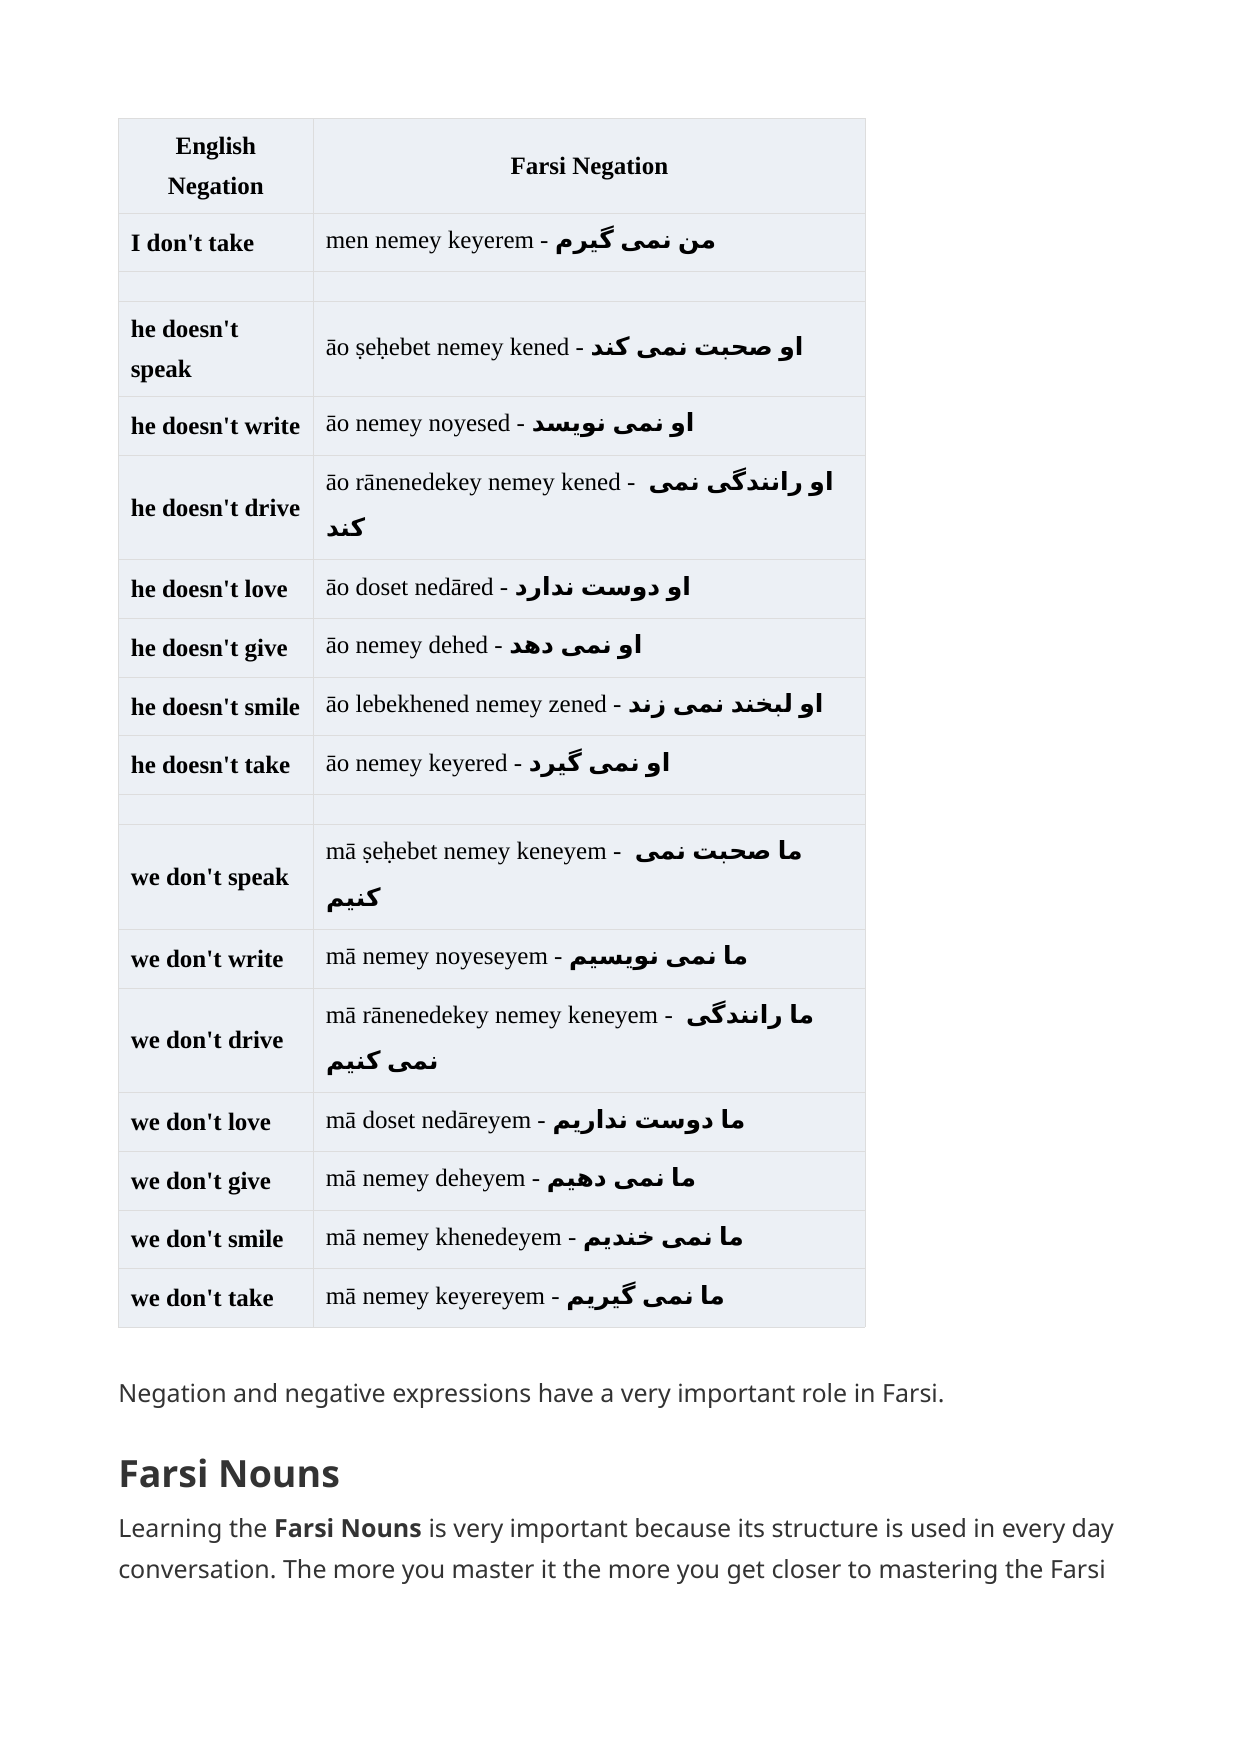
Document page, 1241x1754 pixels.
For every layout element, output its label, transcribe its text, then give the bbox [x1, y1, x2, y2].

table_cell we don't love [119, 1093, 313, 1151]
table_cell mā nemey khenedeyem - ما نمی خندیم [314, 1211, 865, 1268]
table_cell we don't speak [119, 825, 313, 929]
table_cell he doesn't love [119, 560, 313, 618]
table_cell āo lebekhened nemey zened - او لبخند نمی زند [314, 678, 865, 735]
table_cell he doesn't write [119, 397, 313, 454]
table_cell mā nemey keyereyem - ما نمی گیریم [314, 1269, 865, 1327]
table_cell mā ṣeḥebet nemey keneyem - ما صحبت نمی کنیم [314, 825, 865, 929]
table_cell we don't drive [119, 989, 313, 1092]
table_cell āo ṣeḥebet nemey kened - او صحبت نمی کند [314, 302, 865, 396]
table_cell we don't write [119, 930, 313, 987]
table_cell [119, 795, 313, 824]
table_cell āo nemey keyered - او نمی گیرد [314, 736, 865, 794]
table_cell mā nemey deheyem - ما نمی دهیم [314, 1152, 865, 1209]
subtitle Farsi Nouns [118, 1447, 1122, 1498]
table_cell he doesn't speak [119, 302, 313, 396]
table_cell he doesn't give [119, 619, 313, 677]
table_cell mā rānenedekey nemey keneyem - ما رانندگی نمی کنیم [314, 989, 865, 1092]
table_header English Negation [119, 119, 313, 213]
table_cell āo nemey noyesed - او نمی نویسد [314, 397, 865, 454]
table_cell I don't take [119, 214, 313, 271]
table_cell we don't smile [119, 1211, 313, 1268]
text Negation and negative expressions have a very important role in Farsi. [118, 1376, 1122, 1410]
table_cell āo doset nedāred - او دوست ندارد [314, 560, 865, 618]
table_cell mā nemey noyeseyem - ما نمی نویسیم [314, 930, 865, 987]
table_cell [314, 272, 865, 301]
text Learning the Farsi Nouns is very important because its structure is used in every day conversation. The more you master it the more you get closer to mastering the Farsi [118, 1511, 1122, 1586]
table_cell [119, 272, 313, 301]
table_cell [314, 795, 865, 824]
table_cell we don't give [119, 1152, 313, 1209]
table_header Farsi Negation [314, 119, 865, 213]
table_cell men nemey keyerem - من نمی گیرم [314, 214, 865, 271]
table_cell he doesn't smile [119, 678, 313, 735]
table_cell we don't take [119, 1269, 313, 1327]
table_cell he doesn't take [119, 736, 313, 794]
table_cell mā doset nedāreyem - ما دوست نداریم [314, 1093, 865, 1151]
table_cell he doesn't drive [119, 456, 313, 559]
table_cell āo nemey dehed - او نمی دهد [314, 619, 865, 677]
table_cell āo rānenedekey nemey kened - او رانندگی نمی کند [314, 456, 865, 559]
